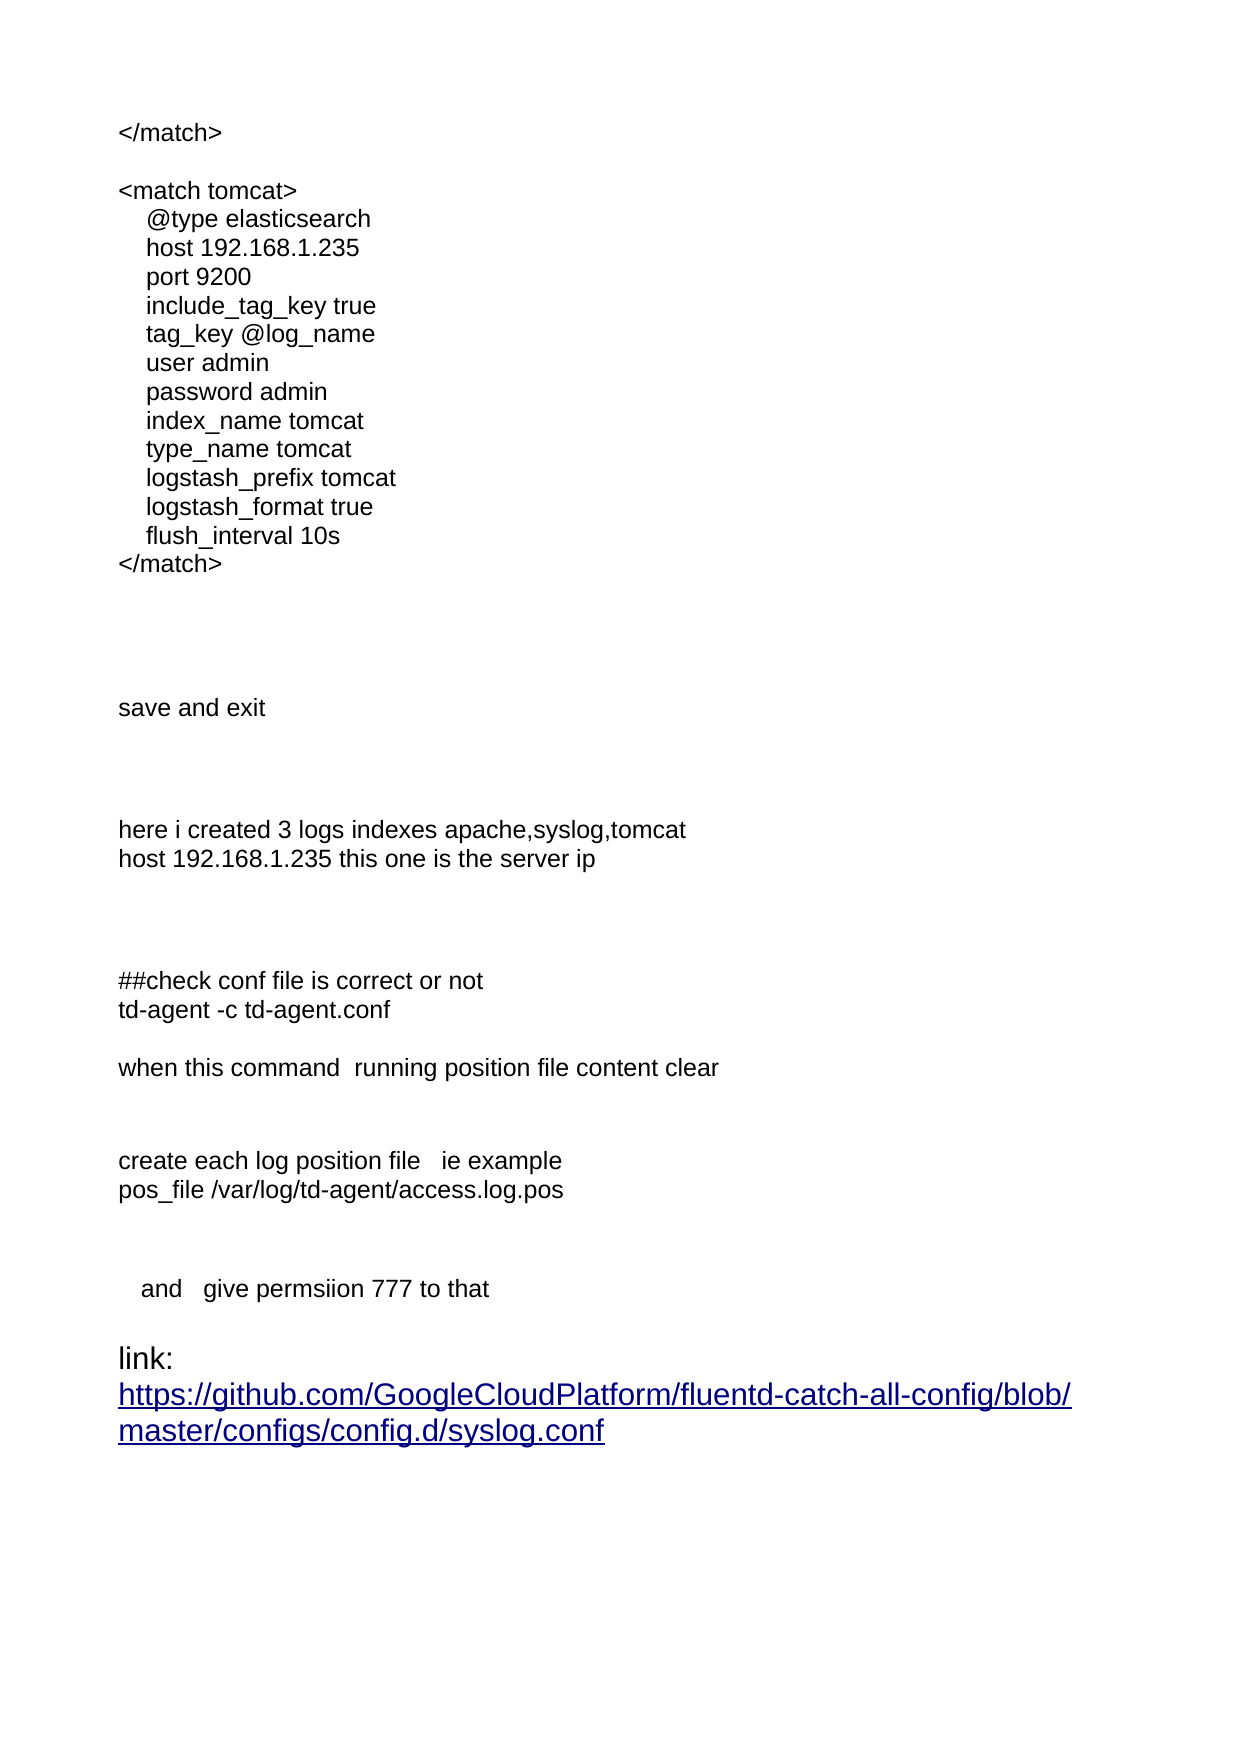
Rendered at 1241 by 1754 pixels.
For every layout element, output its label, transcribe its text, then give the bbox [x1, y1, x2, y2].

text td-agent -c td-agent.conf [118, 995, 1122, 1024]
text password admin [118, 377, 1122, 406]
text host 192.168.1.235 this one is the server ip [118, 844, 1122, 873]
text and give permsiion 777 to that [118, 1268, 1122, 1304]
text <match tomcat> [118, 176, 1122, 204]
text logstash_prefix tomcat [118, 463, 1122, 492]
text https://github.com/GoogleCloudPlatform/fluentd-catch-all-config/blob/master/configs/config.d/syslog.conf [118, 1376, 1122, 1448]
text ##check conf file is correct or not [118, 966, 1122, 995]
text host 192.168.1.235 [118, 233, 1122, 262]
text save and exit [118, 693, 1122, 722]
text user admin [118, 348, 1122, 377]
text pos_file /var/log/td-agent/access.log.pos [118, 1175, 1122, 1203]
text when this command running position file content clear [118, 1052, 1122, 1081]
text index_name tomcat [118, 406, 1122, 434]
text link: [118, 1340, 1122, 1376]
text tag_key @log_name [118, 319, 1122, 348]
text @type elasticsearch [118, 204, 1122, 233]
text include_tag_key true [118, 291, 1122, 319]
text type_name tomcat [118, 434, 1122, 463]
text create each log position file ie example [118, 1146, 1122, 1175]
text </match> [118, 549, 1122, 578]
text flush_interval 10s [118, 521, 1122, 549]
text logstash_format true [118, 492, 1122, 521]
text here i created 3 logs indexes apache,syslog,tomcat [118, 815, 1122, 844]
text port 9200 [118, 262, 1122, 291]
text </match> [118, 118, 1122, 147]
